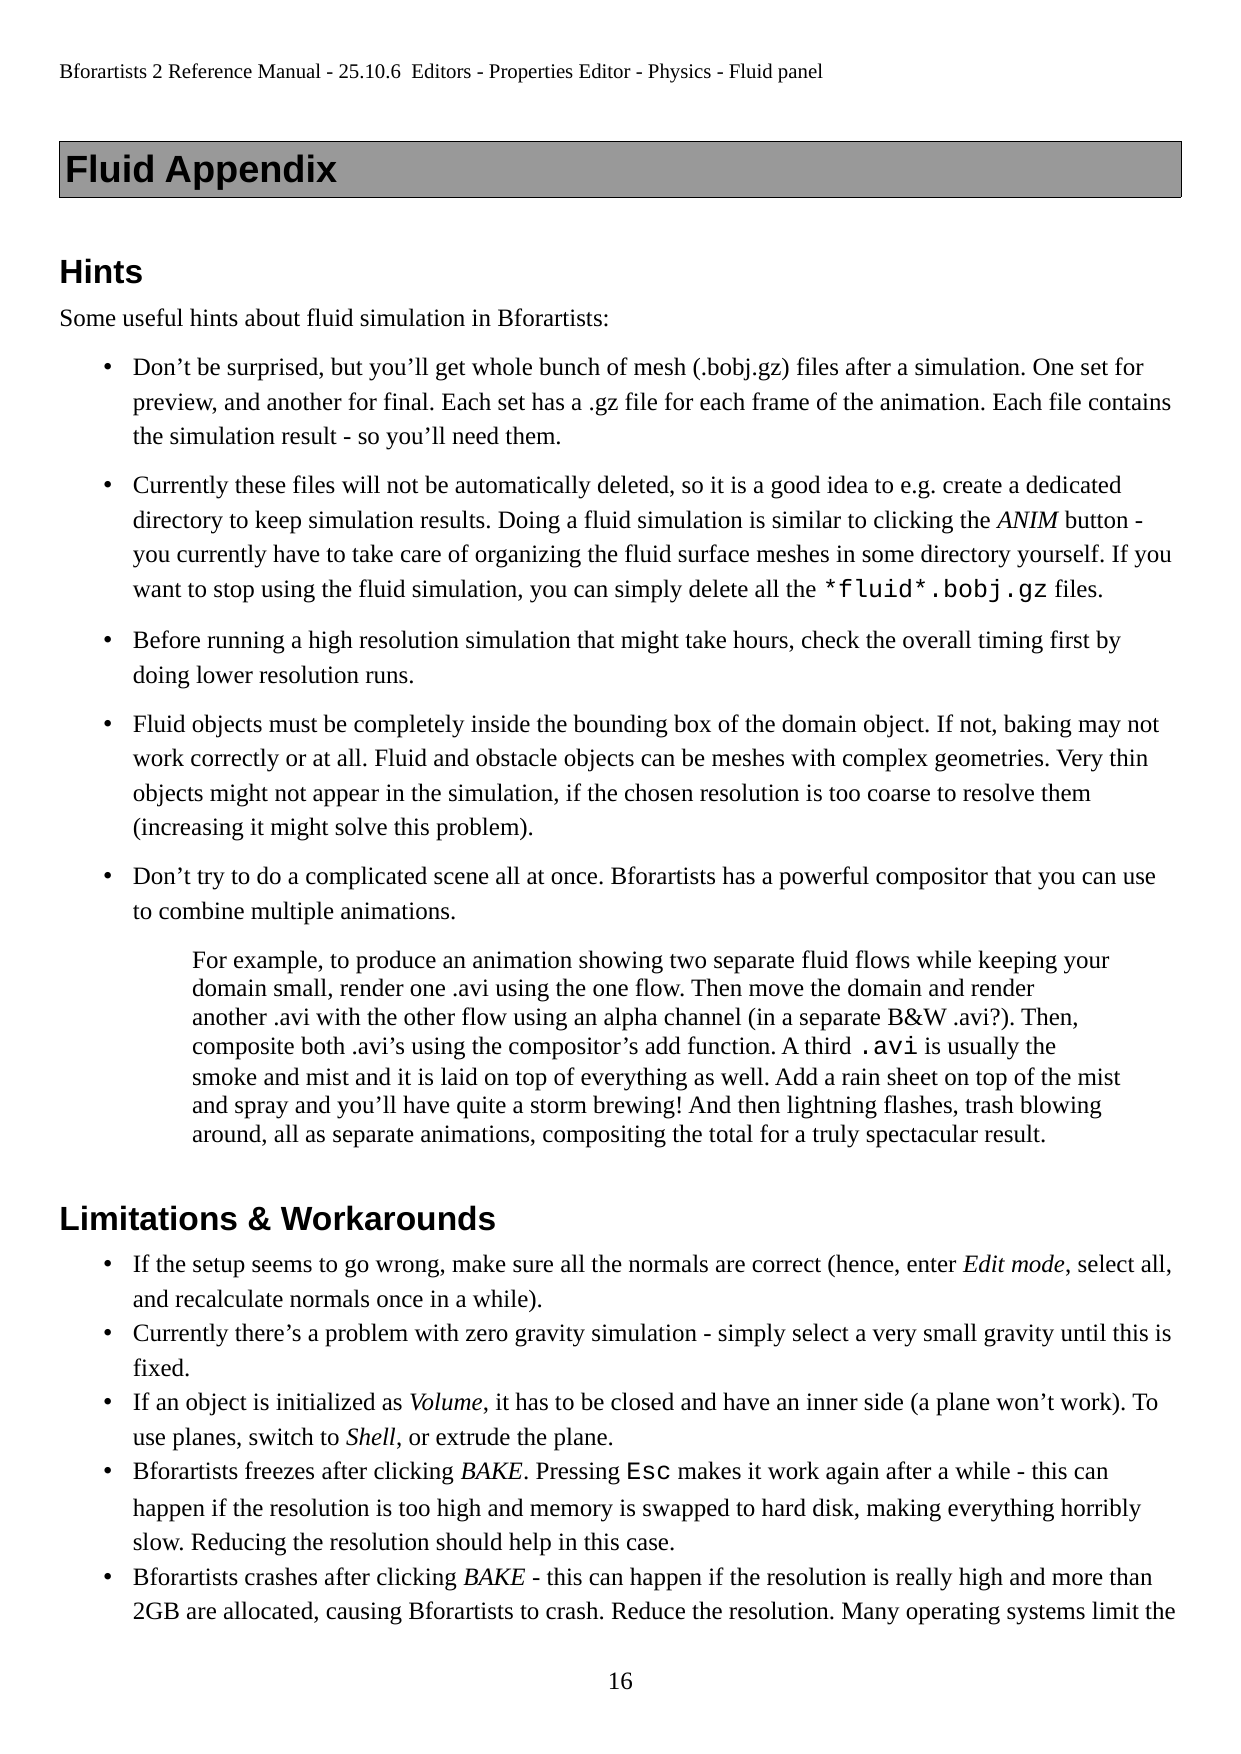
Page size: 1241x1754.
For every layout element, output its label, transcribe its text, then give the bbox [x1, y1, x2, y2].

list Don’t be surprised, but you’ll get whole bunch of mesh (.bobj.gz) files after a simulation. One set for preview, and another for final. Each set has a .gz file for each frame of the animation. Each file contains the simulation result - so you’ll need them. [103, 352, 1181, 450]
subtitle Limitations & Workarounds [59, 1198, 1181, 1237]
list Bforartists freezes after clicking BAKE. Pressing Esc makes it work again after a while - this can happen if the resolution is too high and memory is swapped to hard disk, making everything horribly slow. Reducing the resolution should help in this case. [103, 1456, 1181, 1556]
list Currently these files will not be automatically deleted, so it is a good idea to e.g. create a dedicated directory to keep simulation results. Doing a fluid simulation is similar to clicking the ANIM button - you currently have to take care of organizing the fluid surface meshes in some directory yourself. If you want to stop using the fluid simulation, you can simply delete all the *fluid*.bobj.gz files. [103, 470, 1181, 604]
table_header Fluid Appendix [60, 142, 1181, 197]
list Currently there’s a problem with zero gravity simulation - simply select a very small gravity until this is fixed. [103, 1318, 1181, 1382]
text Some useful hints about fluid simulation in Bforartists: [59, 303, 1181, 332]
list Before running a high resolution simulation that might take hours, check the overall timing first by doing lower resolution runs. [103, 625, 1181, 688]
subtitle Hints [59, 252, 1181, 291]
list Don’t try to do a complicated scene all at once. Bforartists has a powerful compositor that you can use to combine multiple animations. [103, 861, 1181, 924]
list If an object is initialized as Volume, it has to be closed and have an inner side (a plane won’t work). To use planes, switch to Shell, or extrude the plane. [103, 1387, 1181, 1451]
list For example, to produce an animation showing two separate fluid flows while keeping your domain small, render one .avi using the one flow. Then move the domain and render another .avi with the other flow using an alpha channel (in a separate B&W .avi?). Then, composite both .avi’s using the compositor’s add function. A third .avi is usually the smoke and mist and it is laid on top of everything as well. Add a rain sheet on top of the mist and spray and you’ll have quite a storm brewing! And then lightning flashes, trash blowing around, all as separate animations, compositing the total for a truly spectacular result. [162, 945, 1122, 1148]
list Fluid objects must be completely inside the bounding box of the domain object. If not, baking may not work correctly or at all. Fluid and obstacle objects can be meshes with complex geometries. Very thin objects might not appear in the simulation, if the chosen resolution is too coarse to resolve them (increasing it might solve this problem). [103, 709, 1181, 841]
list If the setup seems to go wrong, make sure all the normals are correct (hence, enter Edit mode, select all, and recalculate normals once in a while). [103, 1249, 1181, 1313]
list Bforartists crashes after clicking BAKE - this can happen if the resolution is really high and more than 2GB are allocated, causing Bforartists to crash. Reduce the resolution. Many operating systems limit the [103, 1562, 1181, 1625]
